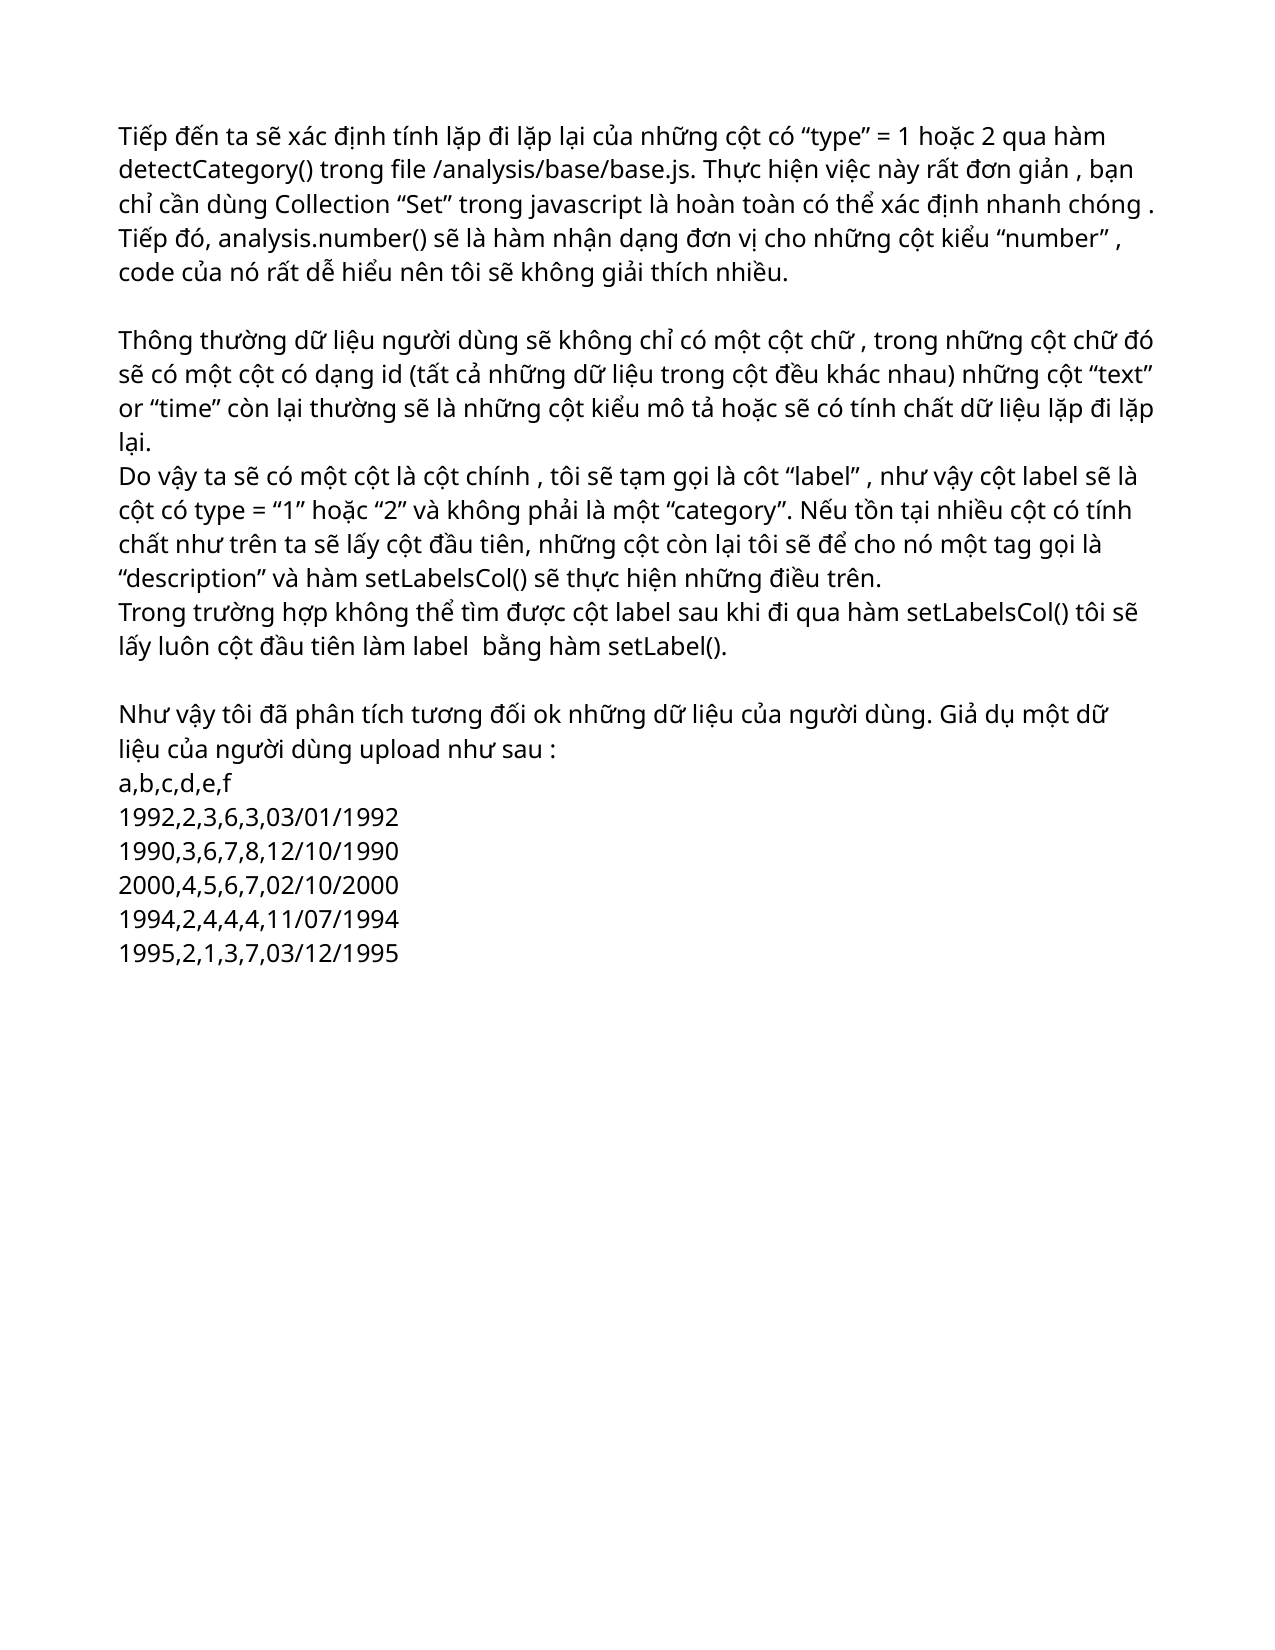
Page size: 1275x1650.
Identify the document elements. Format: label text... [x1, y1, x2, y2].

text 2000,4,5,6,7,02/10/2000 [118, 867, 1157, 902]
text Trong trường hợp không thể tìm được cột label sau khi đi qua hàm setLabelsCol() tôi sẽ lấy luôn cột đầu tiên làm label bằng hàm setLabel(). [118, 595, 1157, 663]
text Do vậy ta sẽ có một cột là cột chính , tôi sẽ tạm gọi là côt “label” , như vậy cột label sẽ là cột có type = “1” hoặc “2” và không phải là một “category”. Nếu tồn tại nhiều cột có tính chất như trên ta sẽ lấy cột đầu tiên, những cột còn lại tôi sẽ để cho nó một tag gọi là “description” và hàm setLabelsCol() sẽ thực hiện những điều trên. [118, 459, 1157, 595]
text 1992,2,3,6,3,03/01/1992 [118, 799, 1157, 833]
text Tiếp đến ta sẽ xác định tính lặp đi lặp lại của những cột có “type” = 1 hoặc 2 qua hàm detectCategory() trong file /analysis/base/base.js. Thực hiện việc này rất đơn giản , bạn chỉ cần dùng Collection “Set” trong javascript là hoàn toàn có thể xác định nhanh chóng . [118, 118, 1157, 220]
text 1990,3,6,7,8,12/10/1990 [118, 833, 1157, 867]
text 1994,2,4,4,4,11/07/1994 [118, 902, 1157, 936]
text Như vậy tôi đã phân tích tương đối ok những dữ liệu của người dùng. Giả dụ một dữ liệu của người dùng upload như sau : [118, 697, 1157, 765]
text Thông thường dữ liệu người dùng sẽ không chỉ có một cột chữ , trong những cột chữ đó sẽ có một cột có dạng id (tất cả những dữ liệu trong cột đều khác nhau) những cột “text” or “time” còn lại thường sẽ là những cột kiểu mô tả hoặc sẽ có tính chất dữ liệu lặp đi lặp lại. [118, 322, 1157, 459]
text a,b,c,d,e,f [118, 765, 1157, 799]
text Tiếp đó, analysis.number() sẽ là hàm nhận dạng đơn vị cho những cột kiểu “number” , code của nó rất dễ hiểu nên tôi sẽ không giải thích nhiều. [118, 220, 1157, 288]
text 1995,2,1,3,7,03/12/1995 [118, 936, 1157, 970]
